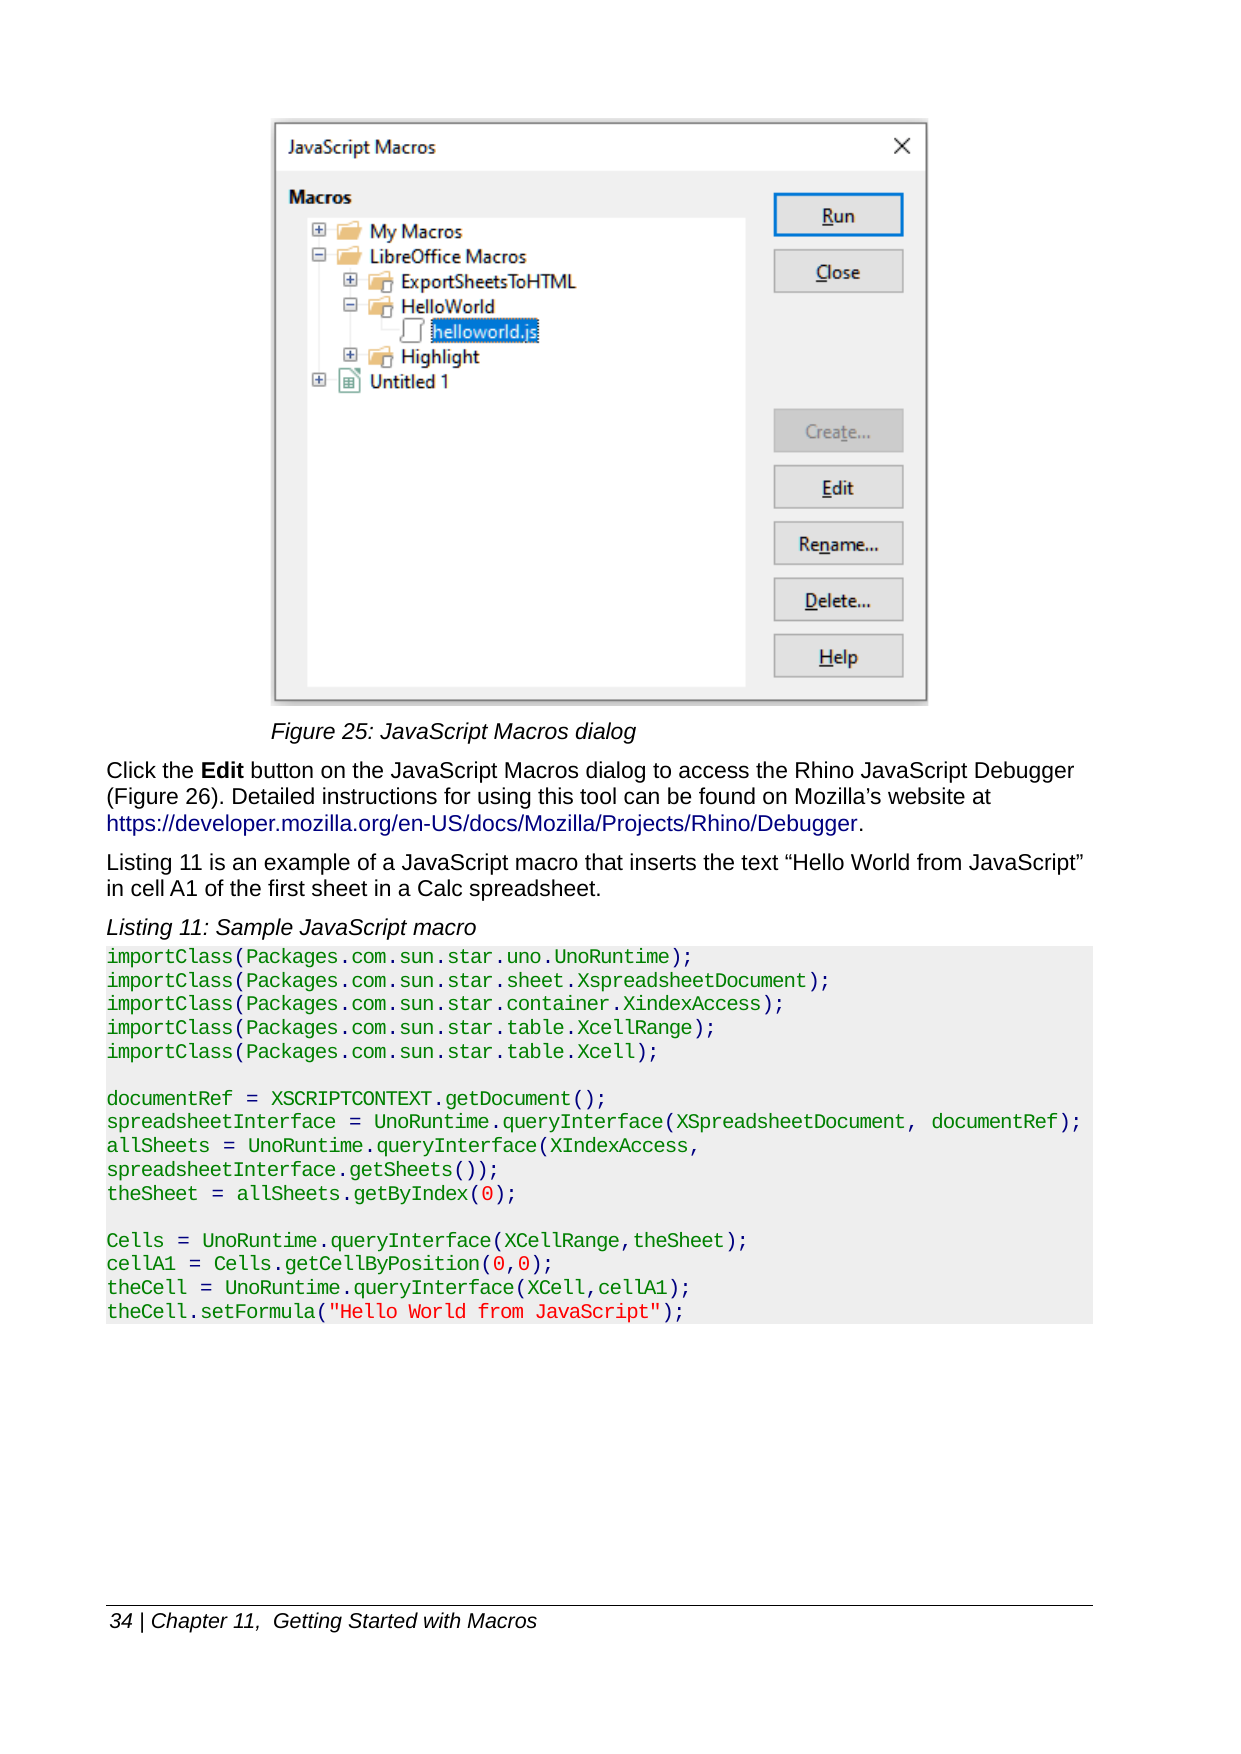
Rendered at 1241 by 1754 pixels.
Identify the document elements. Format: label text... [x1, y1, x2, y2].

text importClass(Packages.com.sun.star.table.Xcell); [106, 1041, 1093, 1064]
text Click the Edit button on the JavaScript Macros dialog to access the Rhino JavaScript Debugger (Figure 26). Detailed instructions for using this tool can be found on Mozilla’s website at https://developer.mozilla.org/en-US/docs/Mozilla/Projects/Rhino/Debugger. [106, 757, 1093, 836]
text allSheets = UnoRuntime.queryInterface(XIndexAccess, spreadsheetInterface.getSheets()); [106, 1135, 1093, 1182]
text spreadsheetInterface = UnoRuntime.queryInterface(XSpreadsheetDocument, documentRef); [106, 1112, 1093, 1135]
text importClass(Packages.com.sun.star.sheet.XspreadsheetDocument); [106, 970, 1093, 993]
text theSheet = allSheets.getByIndex(0); [106, 1182, 1093, 1206]
text importClass(Packages.com.sun.star.container.XindexAccess); [106, 993, 1093, 1017]
text cellA1 = Cells.getCellByPosition(0,0); [106, 1253, 1093, 1277]
picture [270, 118, 929, 706]
text importClass(Packages.com.sun.star.uno.UnoRuntime); [106, 946, 1093, 970]
text documentRef = XSCRIPTCONTEXT.getDocument(); [106, 1088, 1093, 1112]
text Listing 11 is an example of a JavaScript macro that inserts the text “Hello World from JavaScript” in cell A1 of the first sheet in a Calc spreadsheet. [106, 848, 1093, 901]
text importClass(Packages.com.sun.star.table.XcellRange); [106, 1017, 1093, 1041]
text Listing 11: Sample JavaScript macro [106, 914, 1093, 940]
text theCell.setFormula("Hello World from JavaScript"); [106, 1301, 1093, 1324]
text Cells = UnoRuntime.queryInterface(XCellRange,theSheet); [106, 1230, 1093, 1253]
text Figure 25: JavaScript Macros dialog [271, 718, 928, 744]
text theCell = UnoRuntime.queryInterface(XCell,cellA1); [106, 1277, 1093, 1301]
